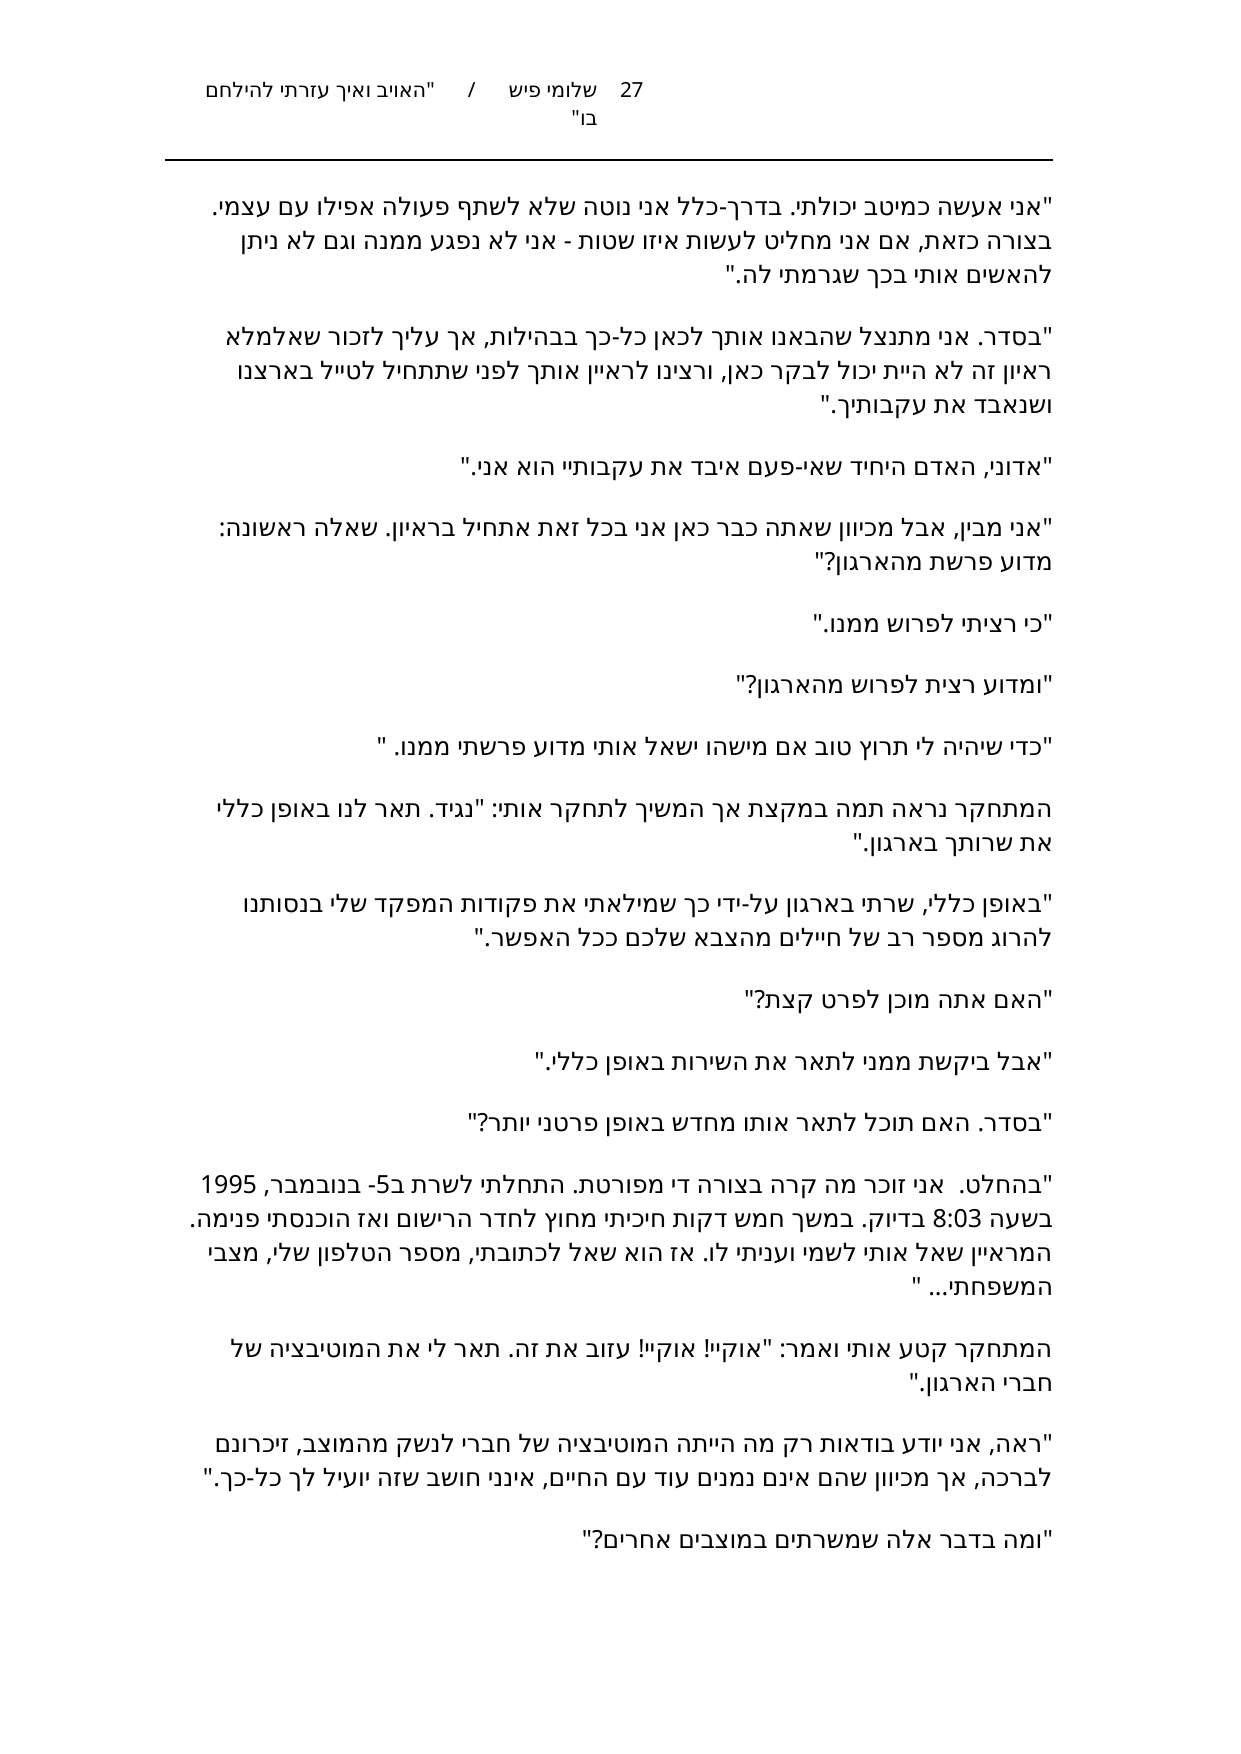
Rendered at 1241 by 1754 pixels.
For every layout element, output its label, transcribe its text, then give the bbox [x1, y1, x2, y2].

text "אדוני, האדם היחיד שאי-פעם איבד את עקבותיי הוא אני." [187, 448, 1053, 482]
text "ראה, אני יודע בודאות רק מה הייתה המוטיבציה של חברי לנשק מהמוצב, זיכרונם לברכה, אך מכיוון שהם אינם נמנים עוד עם החיים, אינני חושב שזה יועיל לך כל-כך." [187, 1426, 1053, 1494]
text "כדי שיהיה לי תרוץ טוב אם מישהו ישאל אותי מדוע פרשתי ממנו. " [187, 729, 1053, 763]
text "באופן כללי, שרתי בארגון על-ידי כך שמילאתי את פקודות המפקד שלי בנסותנו להרוג מספר רב של חיילים מהצבא שלכם ככל האפשר." [187, 886, 1053, 954]
text "אני מבין, אבל מכיוון שאתה כבר כאן אני בכל זאת אתחיל בראיון. שאלה ראשונה: מדוע פרשת מהארגון?" [187, 510, 1053, 578]
text המתחקר קטע אותי ואמר: "אוקיי! אוקיי! עזוב את זה. תאר לי את המוטיבציה של חברי הארגון." [187, 1330, 1053, 1398]
text "ומה בדבר אלה שמשרתים במוצבים אחרים?" [187, 1521, 1053, 1555]
text המתחקר נראה תמה במקצת אך המשיך לתחקר אותי: "נגיד. תאר לנו באופן כללי את שרותך בארגון." [187, 790, 1053, 858]
text "בהחלט. אני זוכר מה קרה בצורה די מפורטת. התחלתי לשרת ב5- בנובמבר, 1995 בשעה 8:03 בדיוק. במשך חמש דקות חיכיתי מחוץ לחדר הרישום ואז הוכנסתי פנימה. המראיין שאל אותי לשמי ועניתי לו. אז הוא שאל לכתובתי, מספר הטלפון שלי, מצבי המשפחתי... " [187, 1167, 1053, 1302]
text "ומדוע רצית לפרוש מהארגון?" [187, 667, 1053, 701]
text "אני אעשה כמיטב יכולתי. בדרך-כלל אני נוטה שלא לשתף פעולה אפילו עם עצמי. בצורה כזאת, אם אני מחליט לעשות איזו שטות - אני לא נפגע ממנה וגם לא ניתן להאשים אותי בכך שגרמתי לה." [187, 189, 1053, 291]
text "האם אתה מוכן לפרט קצת?" [187, 982, 1053, 1016]
text "בסדר. האם תוכל לתאר אותו מחדש באופן פרטני יותר?" [187, 1105, 1053, 1139]
text "אבל ביקשת ממני לתאר את השירות באופן כללי." [187, 1043, 1053, 1077]
text "כי רציתי לפרוש ממנו." [187, 605, 1053, 639]
text "בסדר. אני מתנצל שהבאנו אותך לכאן כל-כך בבהילות, אך עליך לזכור שאלמלא ראיון זה לא היית יכול לבקר כאן, ורצינו לראיין אותך לפני שתתחיל לטייל בארצנו ושנאבד את עקבותיך." [187, 318, 1053, 420]
